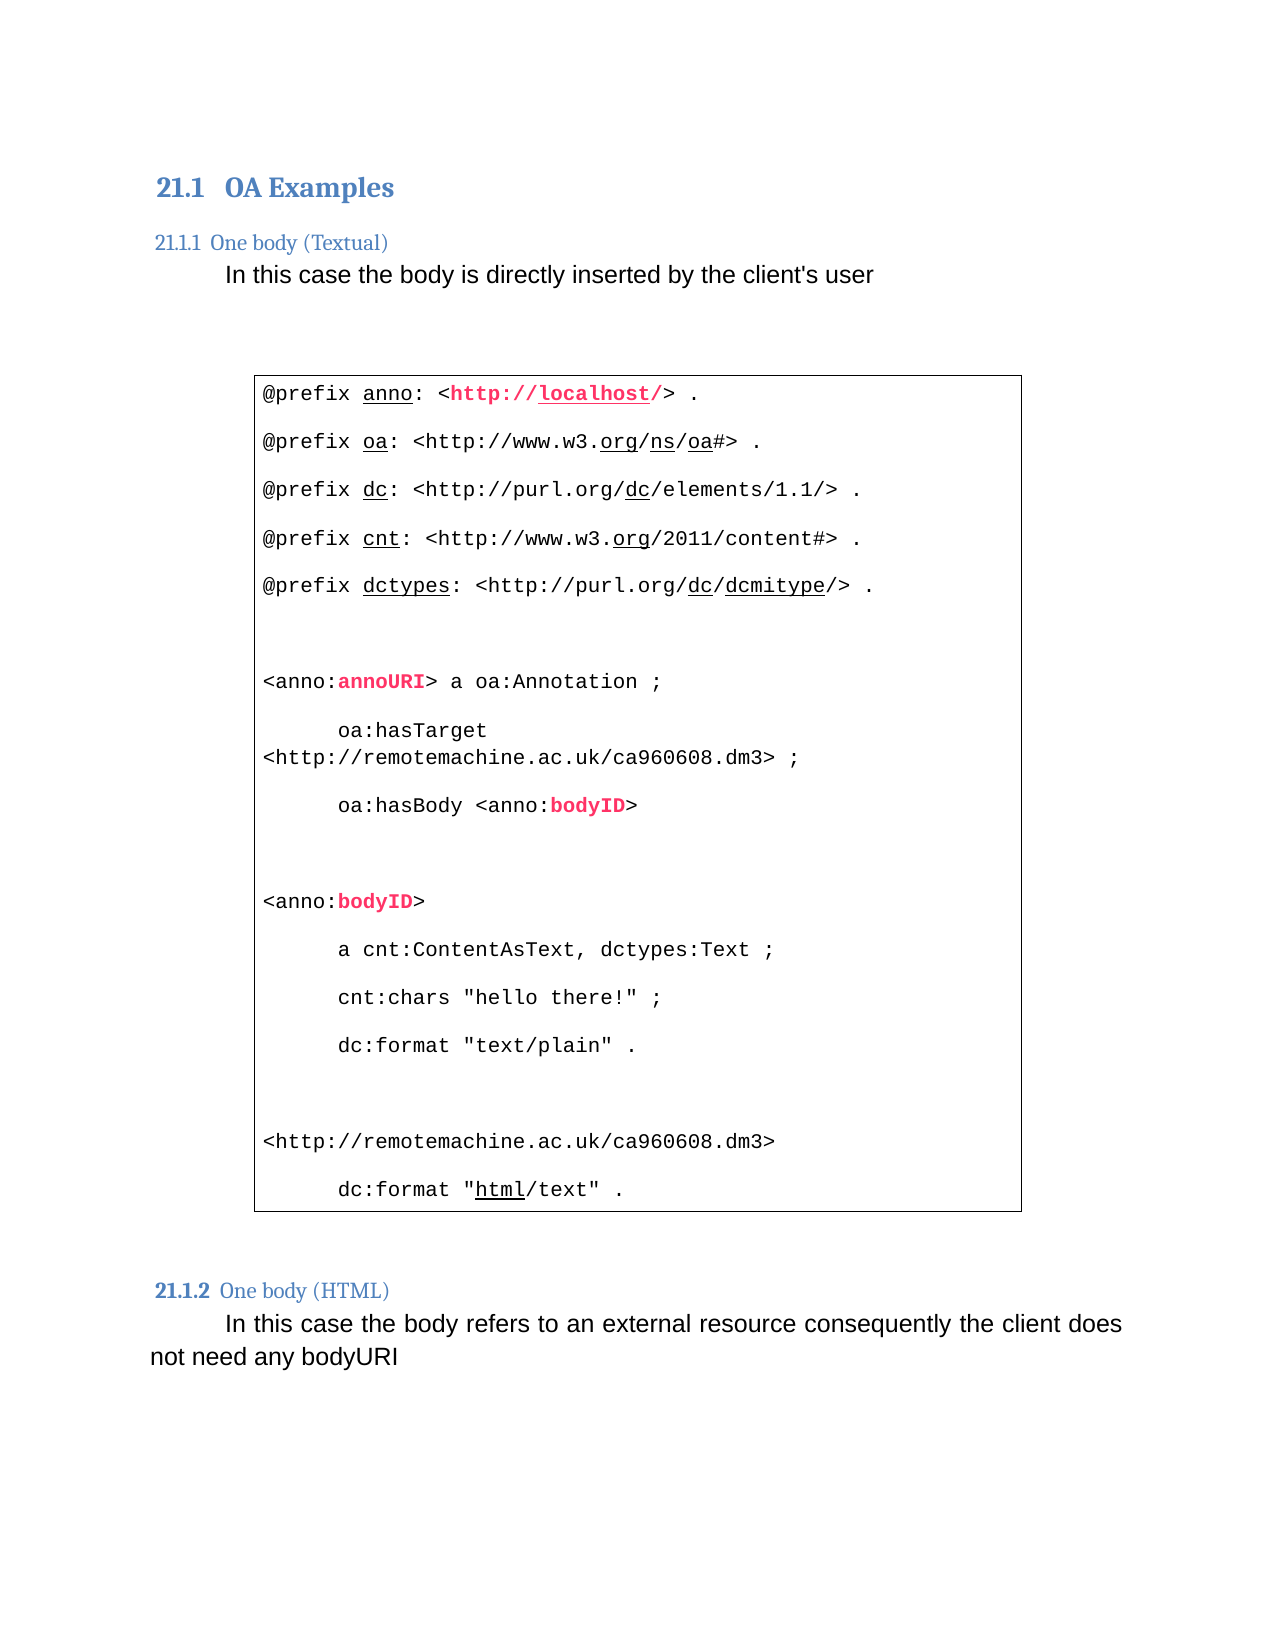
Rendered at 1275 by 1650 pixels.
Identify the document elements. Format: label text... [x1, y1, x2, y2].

text @prefix dc: <http://purl.org/dc/elements/1.1/> . [263, 479, 1012, 503]
text <http://remotemachine.ac.uk/ca960608.dm3> [263, 1131, 1012, 1154]
text <anno:bodyID> [263, 891, 1012, 914]
text oa:hasTarget <http://remotemachine.ac.uk/ca960608.dm3> ; [263, 719, 1012, 770]
subtitle One body (Textual) [150, 230, 1125, 257]
text @prefix anno: <http://localhost/> . [263, 383, 1012, 407]
subtitle One body (HTML) [150, 1278, 1125, 1305]
text cnt:chars "hello there!" ; [263, 987, 1012, 1011]
subtitle OA Examples [150, 171, 1125, 204]
text a cnt:ContentAsText, dctypes:Text ; [263, 939, 1012, 962]
text dc:format "html/text" . [263, 1179, 1012, 1203]
text In this case the body refers to an external resource consequently the client does not need any bodyURI [150, 1308, 1125, 1370]
text @prefix oa: <http://www.w3.org/ns/oa#> . [263, 431, 1012, 455]
text oa:hasBody <anno:bodyID> [263, 795, 1012, 818]
text dc:format "text/plain" . [263, 1035, 1012, 1058]
text @prefix cnt: <http://www.w3.org/2011/content#> . [263, 527, 1012, 551]
text @prefix dctypes: <http://purl.org/dc/dcmitype/> . [263, 576, 1012, 599]
text In this case the body is directly inserted by the client's user [150, 260, 1125, 289]
text <anno:annoURI> a oa:Annotation ; [263, 672, 1012, 695]
